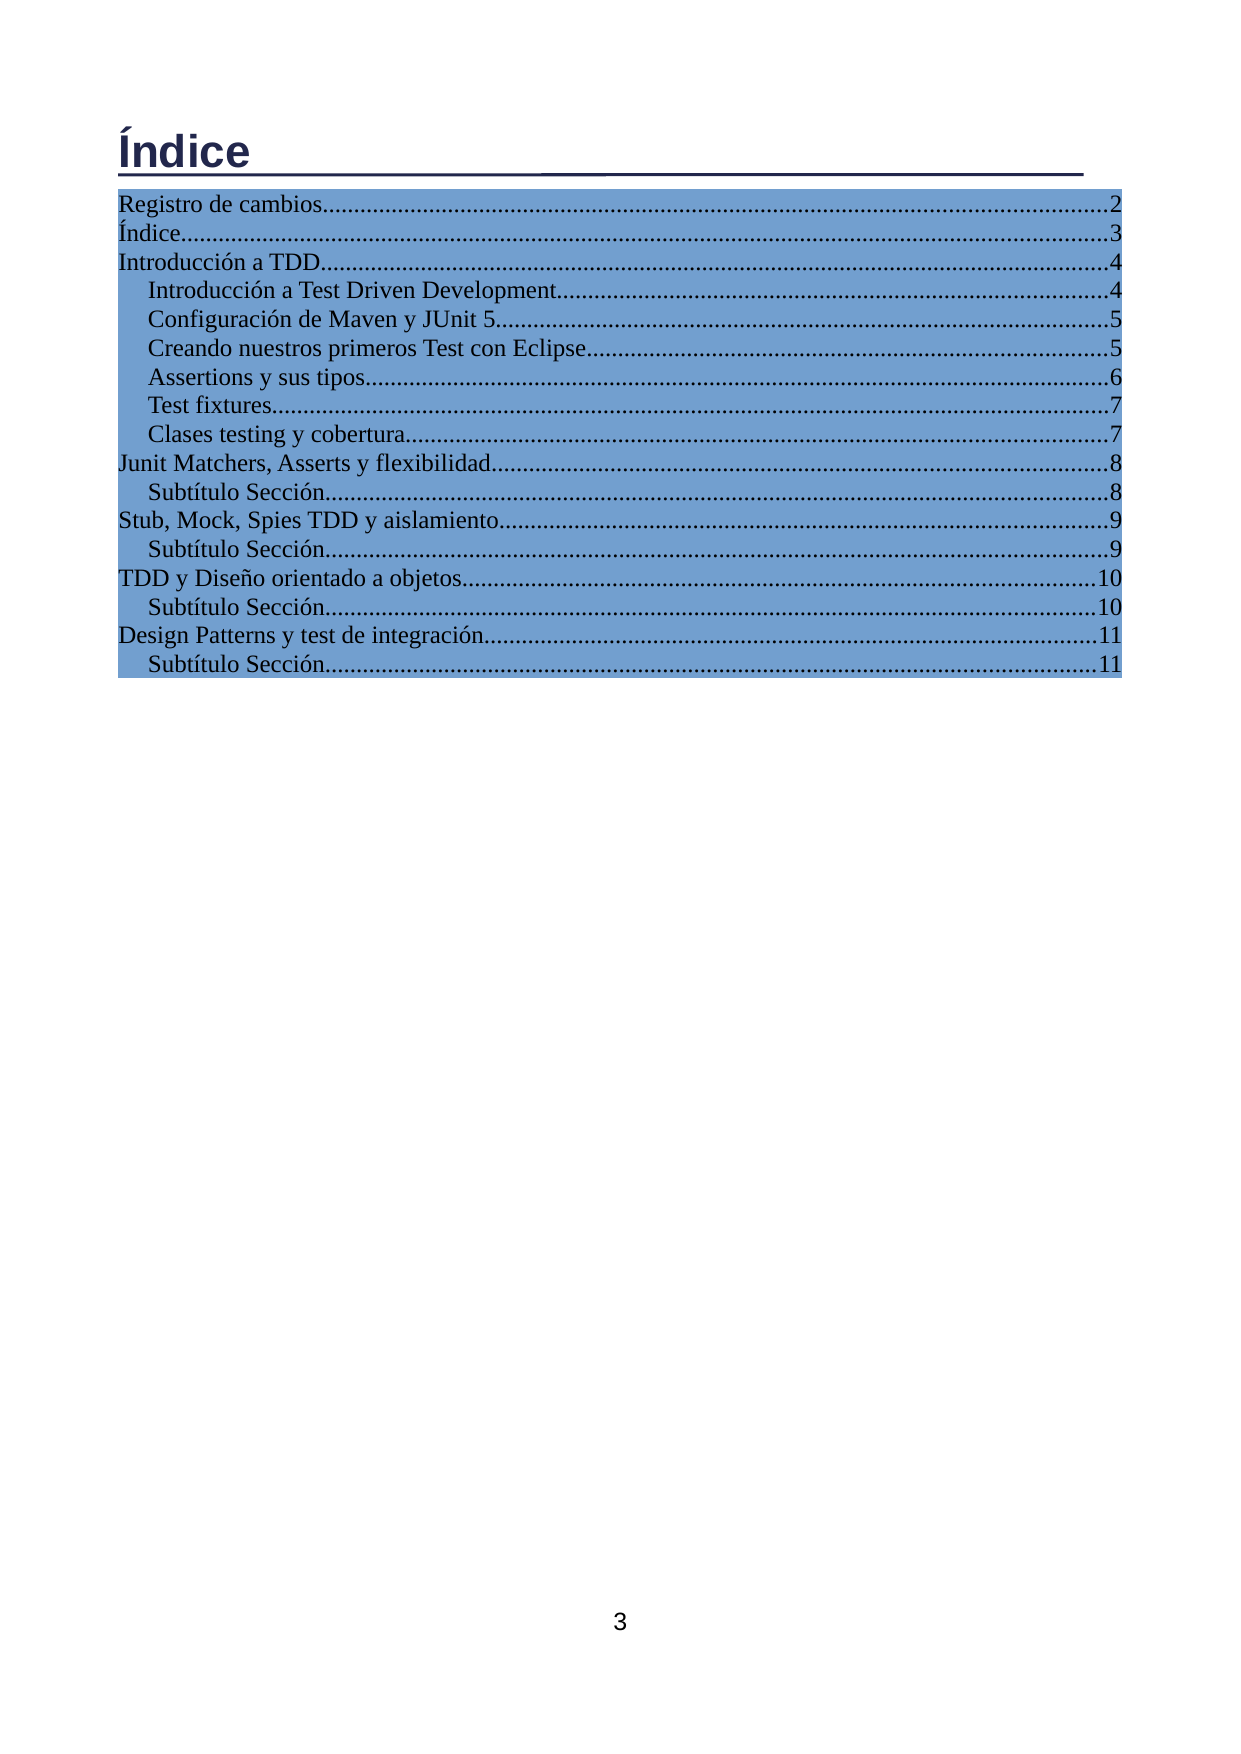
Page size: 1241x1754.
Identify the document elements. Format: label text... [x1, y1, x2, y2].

text Clases testing y cobertura 7 [148, 419, 1122, 448]
text TDD y Diseño orientado a objetos 10 [118, 563, 1122, 592]
text Stub, Mock, Spies TDD y aislamiento 9 [118, 505, 1122, 534]
text Introducción a Test Driven Development 4 [148, 275, 1122, 304]
text Junit Matchers, Asserts y flexibilidad 8 [118, 448, 1122, 477]
text Introducción a TDD 4 [118, 247, 1122, 275]
text Subtítulo Sección 9 [148, 534, 1122, 563]
text Subtítulo Sección 8 [148, 477, 1122, 505]
subtitle Índice [118, 124, 1122, 177]
text Assertions y sus tipos 6 [148, 362, 1122, 390]
text Creando nuestros primeros Test con Eclipse 5 [148, 333, 1122, 362]
text Design Patterns y test de integración 11 [118, 620, 1122, 649]
text Test fixtures 7 [148, 390, 1122, 419]
text Configuración de Maven y JUnit 5 5 [148, 304, 1122, 333]
text Subtítulo Sección 10 [148, 592, 1122, 620]
text Subtítulo Sección 11 [148, 649, 1122, 678]
text Registro de cambios 2 [118, 189, 1122, 218]
text Índice 3 [118, 218, 1122, 247]
